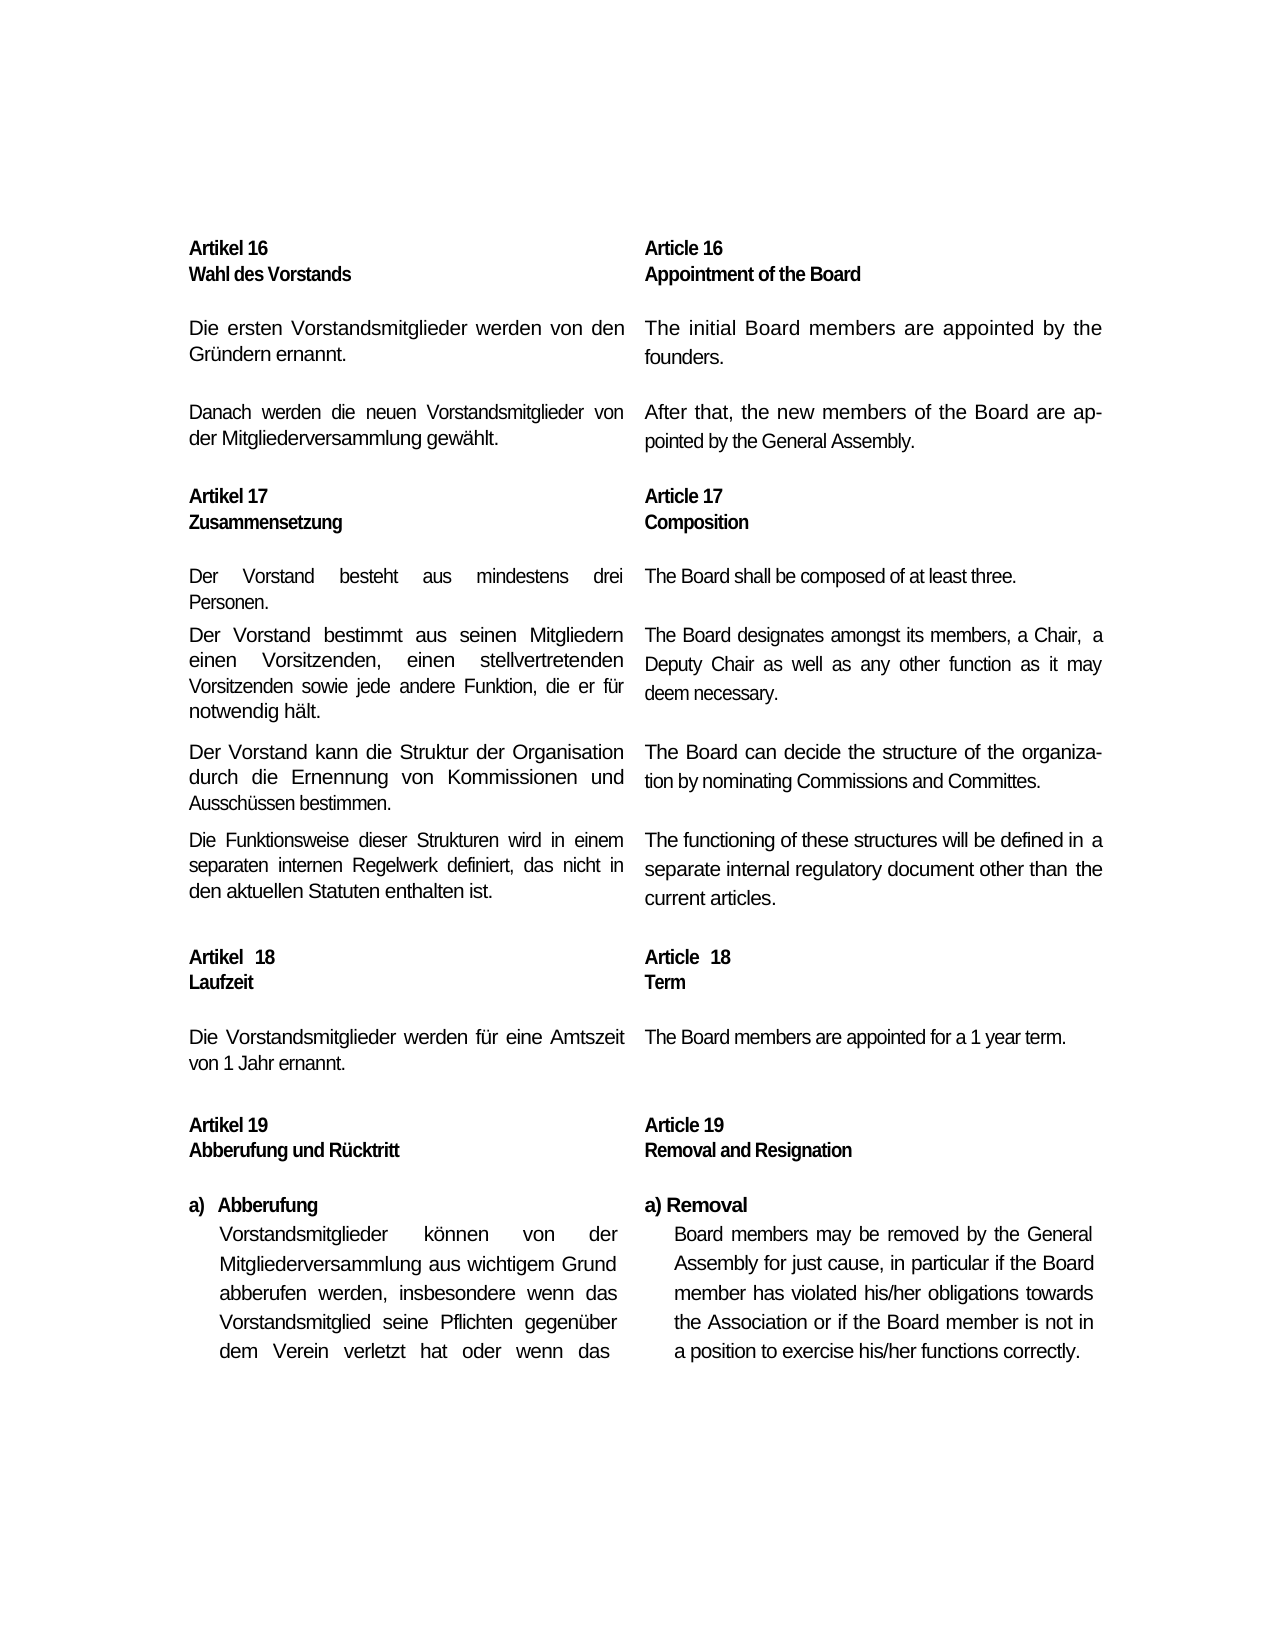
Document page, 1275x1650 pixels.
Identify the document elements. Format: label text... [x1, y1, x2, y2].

text Article 19 [644, 1113, 1257, 1137]
text The Board shall be composed of at least three. [644, 565, 1257, 589]
text Artikel 18 Laufzeit [188, 944, 289, 994]
text Artikel 19 [188, 1113, 626, 1137]
text Composition [644, 510, 1257, 534]
text Zusammensetzung [188, 510, 626, 534]
text Artikel 17 [188, 484, 626, 508]
text Die Funktionsweise dieser Strukturen wird in einem separaten internen Regelwerk definiert, das nicht in den aktuellen Statuten enthalten ist. [188, 827, 626, 903]
text Removal and Resignation [644, 1138, 1257, 1162]
text Article 16 [644, 236, 1257, 260]
text Article 17 [644, 484, 1257, 508]
text a) Removal [644, 1193, 1257, 1217]
text Die ersten Vorstandsmitglieder werden von den Gründern ernannt. [188, 315, 626, 366]
text Der Vorstand bestimmt aus seinen Mitgliedern einen Vorsitzenden, einen stellvertretenden Vorsitzenden sowie jede andere Funktion, die er für notwendig hält. [188, 622, 626, 724]
text After that, the new members of the Board are ap- pointed by the General Assembly. [644, 396, 1103, 455]
text The Board members are appointed for a 1 year term. [644, 1025, 1257, 1049]
text Der Vorstand kann die Struktur der Organisation durch die Ernennung von Kommissionen und Ausschüssen bestimmen. [188, 739, 626, 815]
text The functioning of these structures will be defined in a separate internal regulatory document other than the current articles. [644, 824, 1103, 911]
text Die Vorstandsmitglieder werden für eine Amtszeit von 1 Jahr ernannt. [188, 1024, 626, 1075]
text Board members may be removed by the General Assembly for just cause, in particular if the Board member has violated his/her obligations towards the Association or if the Board member is not in a position to exercise his/her functions correctly. [674, 1218, 1103, 1364]
text Article 18 Term [644, 944, 744, 994]
text Artikel 16 [188, 236, 626, 260]
text The Board can decide the structure of the organiza- tion by nominating Commissions and Committes. [644, 736, 1103, 794]
text The initial Board members are appointed by the founders. [644, 312, 1103, 371]
text The Board designates amongst its members, a Chair, a Deputy Chair as well as any other function as it may deem necessary. [644, 619, 1103, 707]
text Wahl des Vorstands [188, 262, 626, 286]
text Vorstandsmitglieder können von der Mitgliederversammlung aus wichtigem Grund abberufen werden, insbesondere wenn das Vorstandsmitglied seine Pflichten gegenüber dem Verein verletzt hat oder wenn das [219, 1218, 626, 1365]
text Appointment of the Board [644, 262, 1257, 286]
text Der Vorstand besteht aus mindestens drei Personen. [188, 563, 626, 614]
text a) Abberufung [188, 1193, 626, 1217]
text Danach werden die neuen Vorstandsmitglieder von der Mitgliederversammlung gewählt. [188, 399, 626, 450]
text Abberufung und Rücktritt [188, 1139, 626, 1163]
